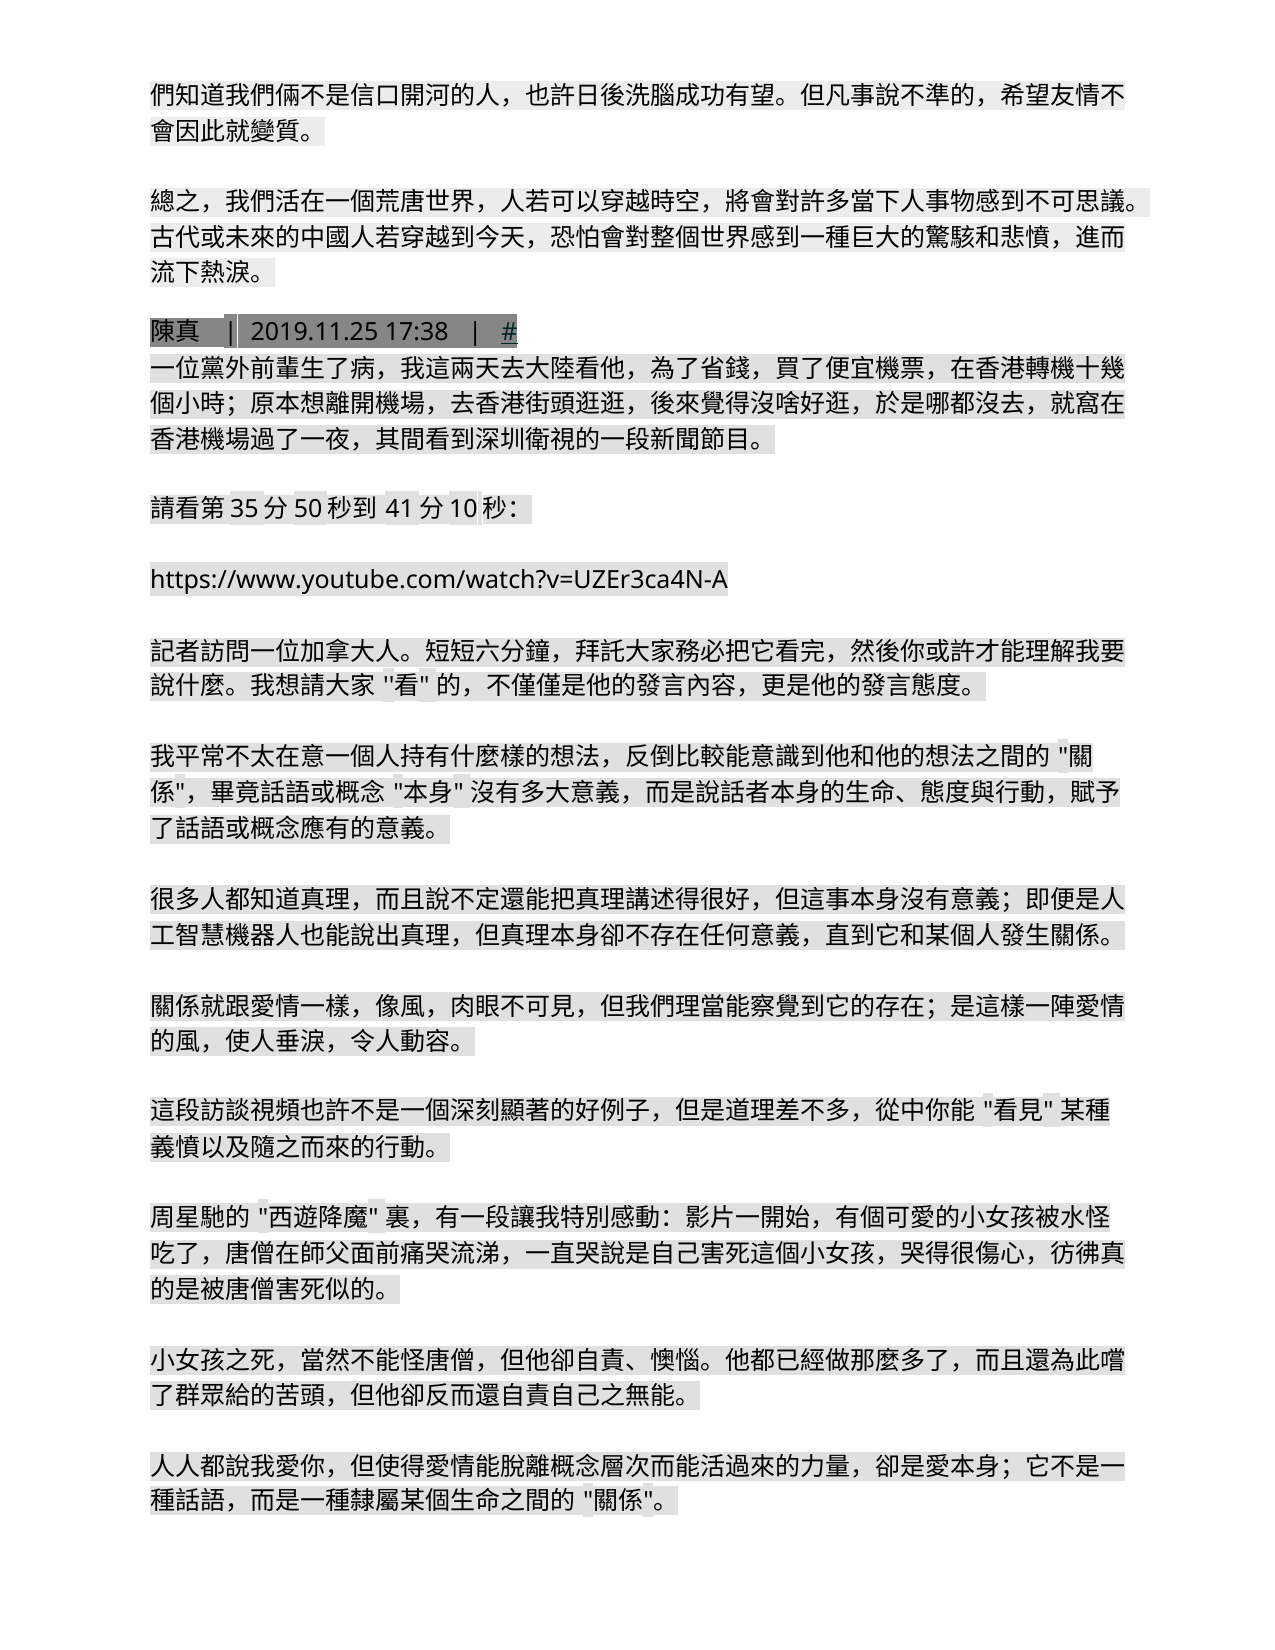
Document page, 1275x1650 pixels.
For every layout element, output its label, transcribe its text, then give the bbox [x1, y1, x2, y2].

text 一位黨外前輩生了病，我這兩天去大陸看他，為了省錢，買了便宜機票，在香港轉機十幾個小時；原本想離開機場，去香港街頭逛逛，後來覺得沒啥好逛，於是哪都沒去，就窩在香港機場過了一夜，其間看到深圳衛視的一段新聞節目。 請看第35分50秒到 41分10秒： https://www.youtube.com/watch?v=UZEr3ca4N-A 記者訪問一位加拿大人。短短六分鐘，拜託大家務必把它看完，然後你或許才能理解我要說什麼。我想請大家 ''看" 的，不僅僅是他的發言內容，更是他的發言態度。 我平常不太在意一個人持有什麼樣的想法，反倒比較能意識到他和他的想法之間的 "關係"，畢竟話語或概念 "本身" 沒有多大意義，而是說話者本身的生命、態度與行動，賦予了話語或概念應有的意義。 很多人都知道真理，而且說不定還能把真理講述得很好，但這事本身沒有意義；即便是人工智慧機器人也能說出真理，但真理本身卻不存在任何意義，直到它和某個人發生關係。 關係就跟愛情一樣，像風，肉眼不可見，但我們理當能察覺到它的存在；是這樣一陣愛情的風，使人垂淚，令人動容。 這段訪談視頻也許不是一個深刻顯著的好例子，但是道理差不多，從中你能 "看見" 某種義憤以及隨之而來的行動。 周星馳的 "西遊降魔" 裏，有一段讓我特別感動：影片一開始，有個可愛的小女孩被水怪吃了，唐僧在師父面前痛哭流涕，一直哭說是自己害死這個小女孩，哭得很傷心，彷彿真的是被唐僧害死似的。 小女孩之死，當然不能怪唐僧，但他卻自責、懊惱。他都已經做那麼多了，而且還為此嚐了群眾給的苦頭，但他卻反而還自責自己之無能。 人人都說我愛你，但使得愛情能脫離概念層次而能活過來的力量，卻是愛本身；它不是一種話語，而是一種隸屬某個生命之間的 "關係"。 [150, 348, 1125, 1552]
text 深圳衛視裡的這個人就是老羊前面說的那個老外。他說他剛到中國時，覺得眾人皆醉我獨醒 (就是覺得中國人全都被洗腦了，只有自己腦袋清楚)，於是整天報福音，分享那些西方媒體的反中反華資訊給身邊的人，甚至包括一些中國地方官員和自己的中國岳父。想不到所有人都不為所動，仍然十分愛國，並沒有因此和他一樣"清醒"過來。 在中國住了五年後，他才猛然意識到，這裡政府勤政愛民，眾人安居樂業，自己到底是在反些什麼，自己都說不清楚了。他發現自己才是被洗腦的那個人，眾人皆醒我獨醉，從此想法 180 度大轉變。 你看，一個品性和智能正常的西方人，得在中國住上五年，神智才會清醒，才有辦法用一種平實的眼光看待和評價中國。那一般根本沒在中國住過的人，得有多聰慧才有辦法做到? 我看簡直比找到如來神掌的傳人還難。 上禮拜我和鈺錠才幫兩個西方好朋友洗腦，看能不能改善反中病情。本來我在公私場合都是絕口不談政治的，之所以破例是因為一來對方品性很好，二來和我們很熟，三來兩人看來是有慧根，所謂慧根就是我觀察他們很久了，發現三年多來他們經常懷疑這個懷疑那個，每天懷疑兮兮，不時和我說這個世界就是個巨大的陰謀，大家都被洗腦了。但這麼嚴重的懷疑論者，竟然對中國之壞之邪惡毫不懷疑，讓我三年多來一直非常無言。 我本不想影響他人，別人愛怎麼想怎麼想去，但禮拜六對方烤了一隻巨大的魚請我們吃，魚太好吃了，於是我決定報答他們，對其進行洗腦，從基礎開始教起，也就是鴉片戰爭和八國聯軍。對方聽了十分震驚，似乎長久以來的"信念"有點動搖，看來是半信半疑，但他們知道我們倆不是信口開河的人，也許日後洗腦成功有望。但凡事說不準的，希望友情不會因此就變質。 總之，我們活在一個荒唐世界，人若可以穿越時空，將會對許多當下人事物感到不可思議。古代或未來的中國人若穿越到今天，恐怕會對整個世界感到一種巨大的驚駭和悲憤，進而流下熱淚。 [150, 75, 1125, 287]
text 陳真 | 2019.11.25 17:38 | # [150, 312, 1125, 348]
